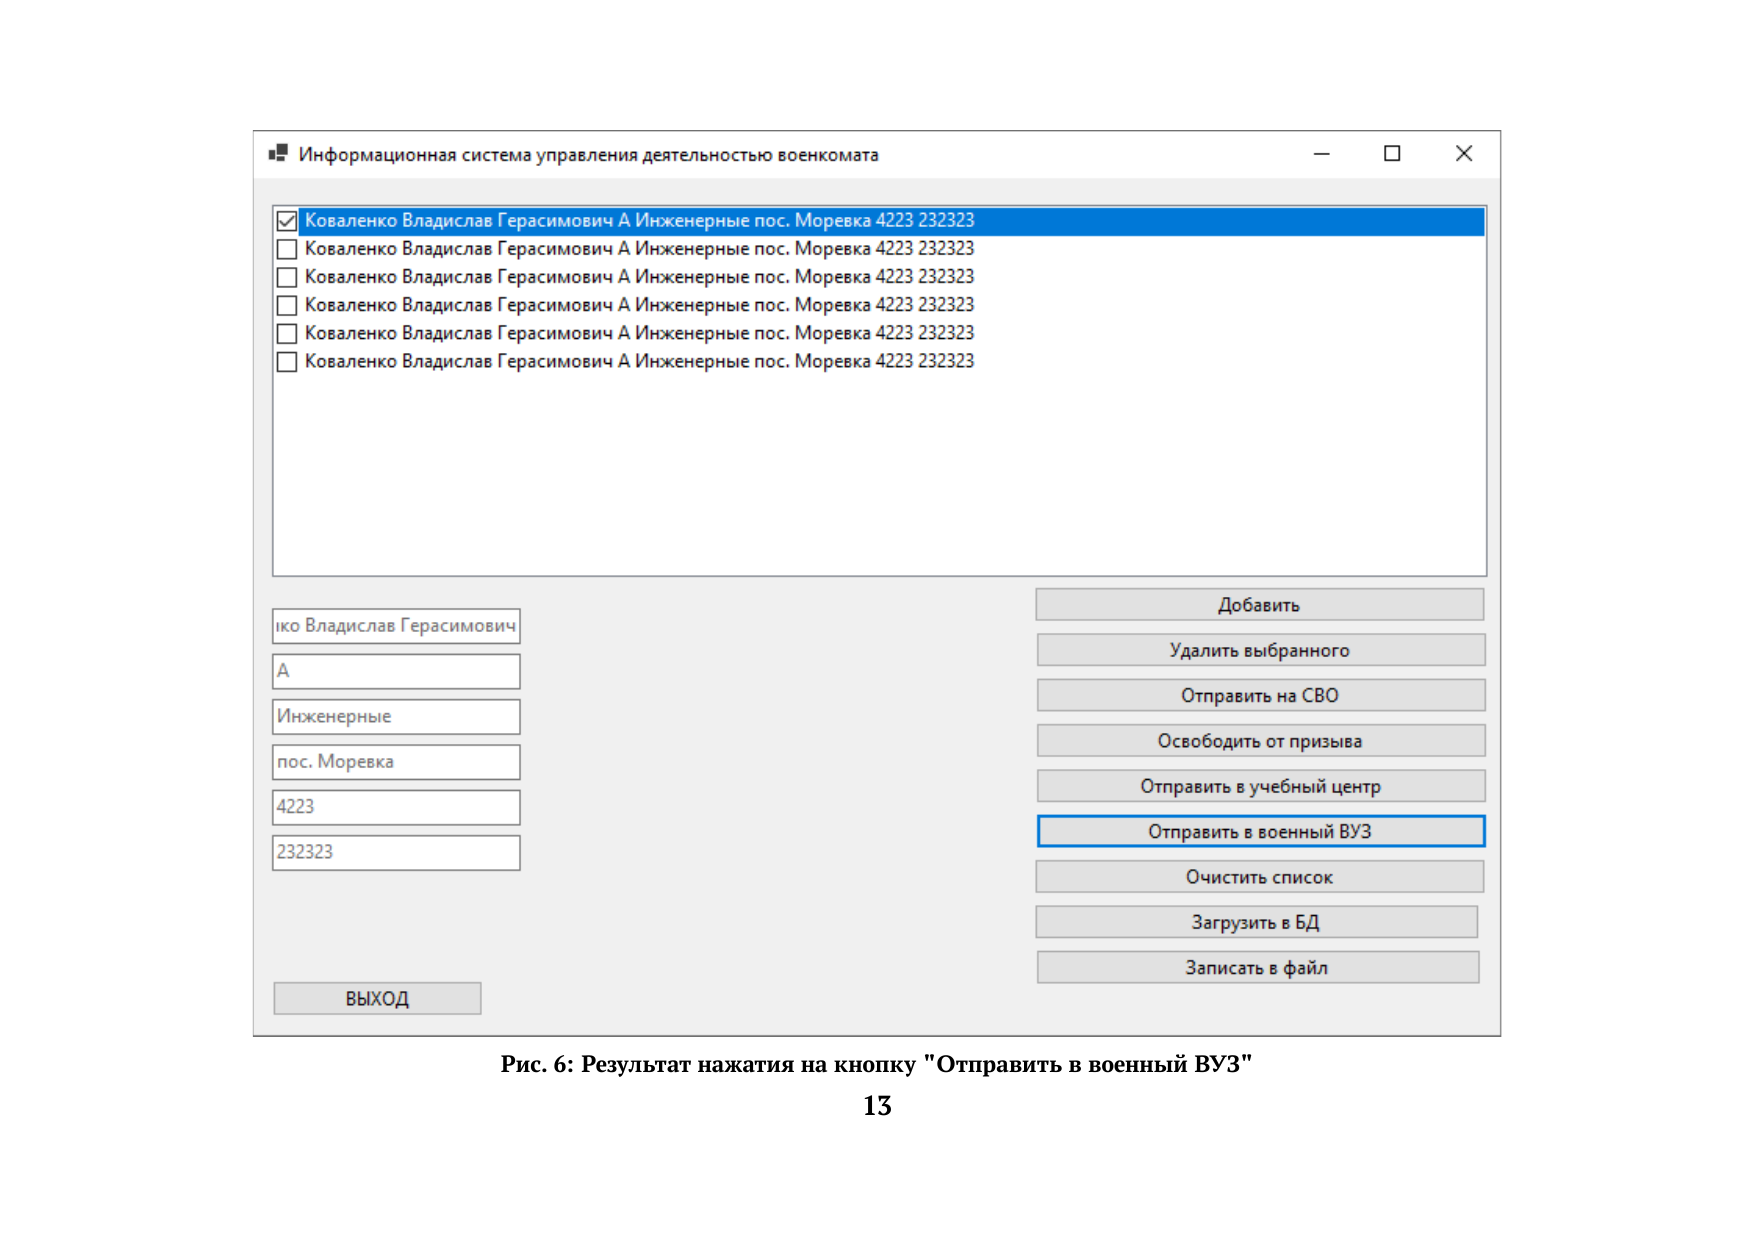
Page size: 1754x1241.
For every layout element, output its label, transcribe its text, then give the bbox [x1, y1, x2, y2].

text Рис. 6: Результат нажатия на кнопку "Отправить в военный ВУЗ" [253, 1037, 1501, 1078]
picture [252, 130, 1502, 1037]
